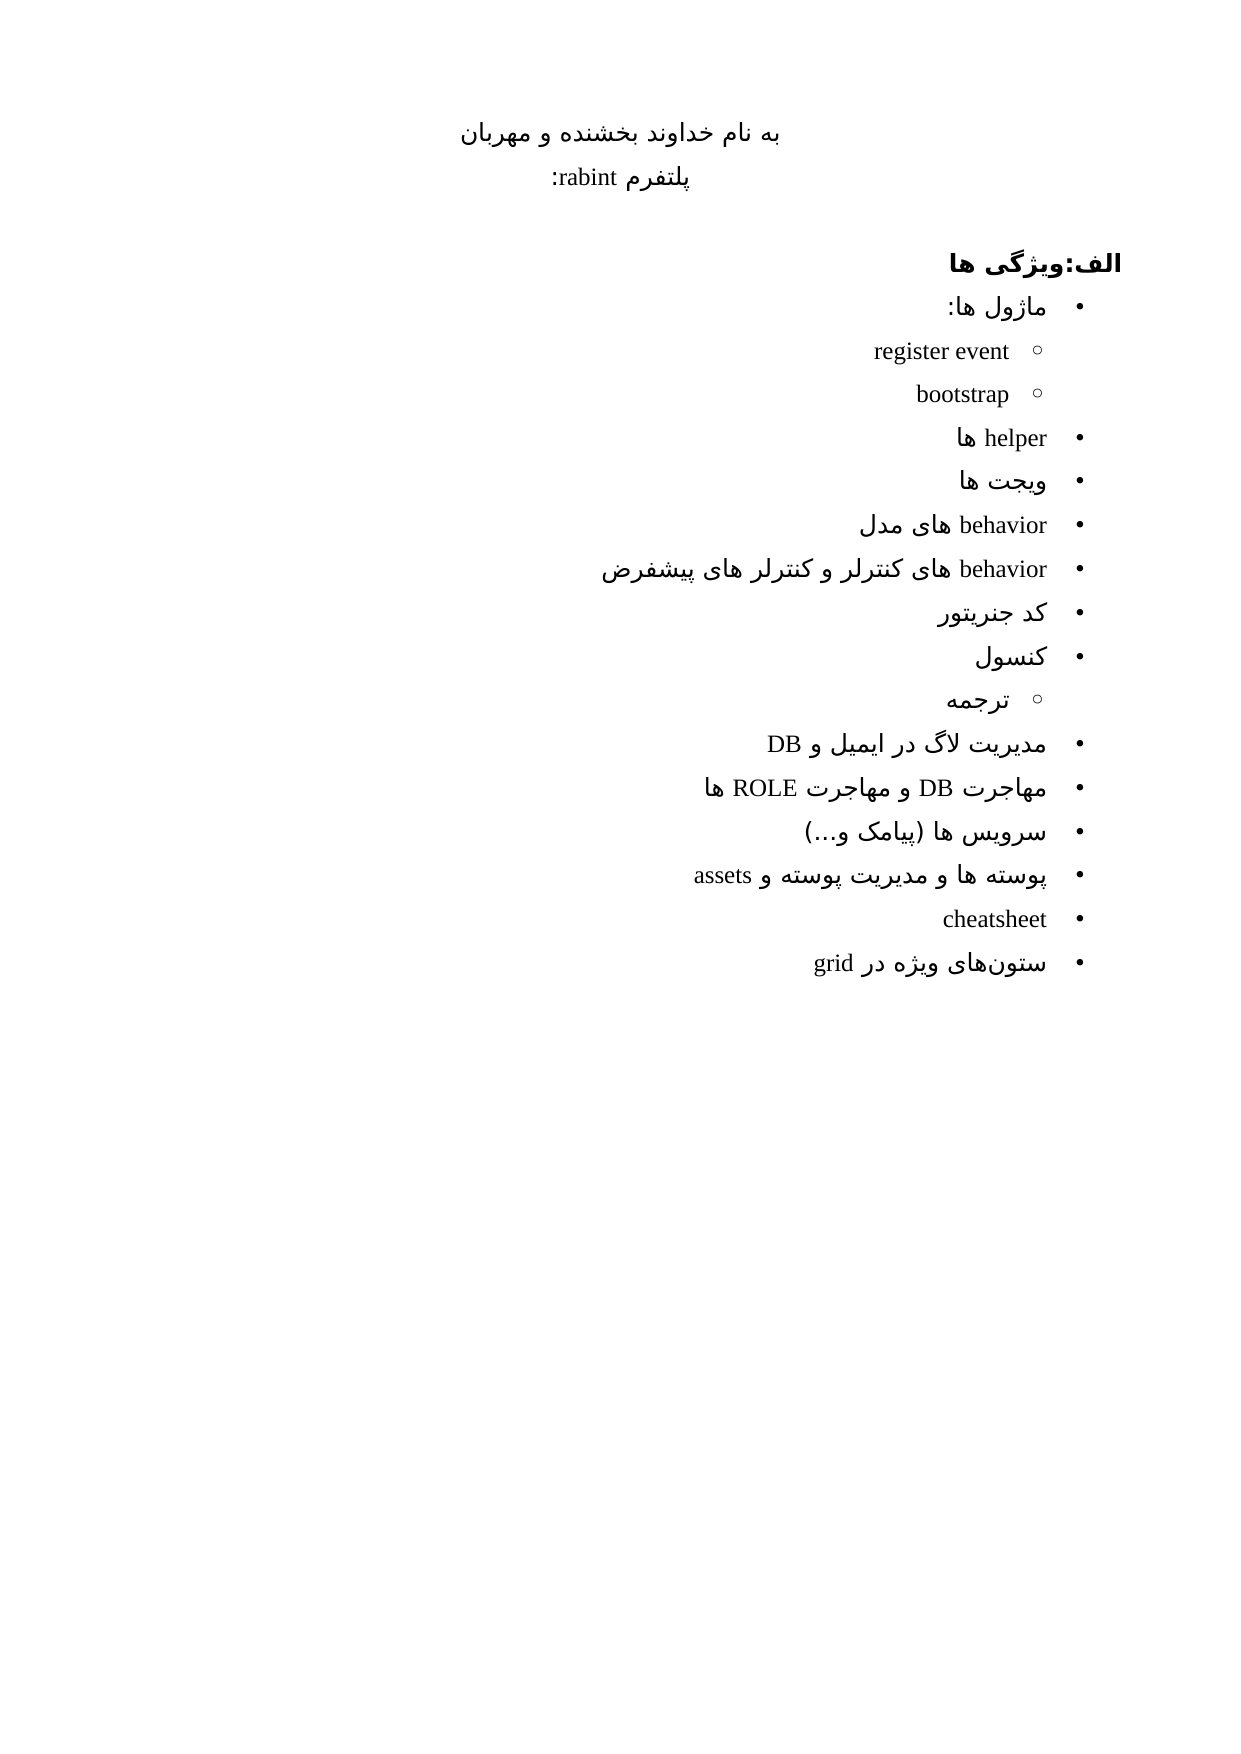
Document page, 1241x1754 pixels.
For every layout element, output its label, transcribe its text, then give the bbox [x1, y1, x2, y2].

list سرویس ها (پیامک و...) [118, 817, 1084, 846]
list cheatsheet [118, 904, 1084, 933]
list ویجت ها [118, 466, 1084, 496]
list behavior های مدل [118, 510, 1084, 539]
list پوسته ها و مدیریت پوسته و assets [118, 861, 1084, 890]
text الف:ویژگی ها [118, 249, 1122, 278]
list مدیریت لاگ در ایمیل و DB [118, 729, 1084, 758]
list مهاجرت DB و مهاجرت ROLE ها [118, 773, 1084, 802]
list کنسول [118, 642, 1084, 671]
list bootstrap [118, 379, 1047, 408]
list کد جنریتور [118, 598, 1084, 627]
list helper ها [118, 423, 1084, 452]
text به نام خداوند بخشنده و مهربان پلتفرم rabint: [118, 118, 1122, 191]
list ماژول ها: [118, 293, 1084, 322]
list register event [118, 336, 1047, 365]
list behavior های کنترلر و کنترلر های پیشفرض [118, 554, 1084, 583]
list ستون‌های ویژه در grid [118, 948, 1084, 977]
list ترجمه [118, 685, 1047, 714]
